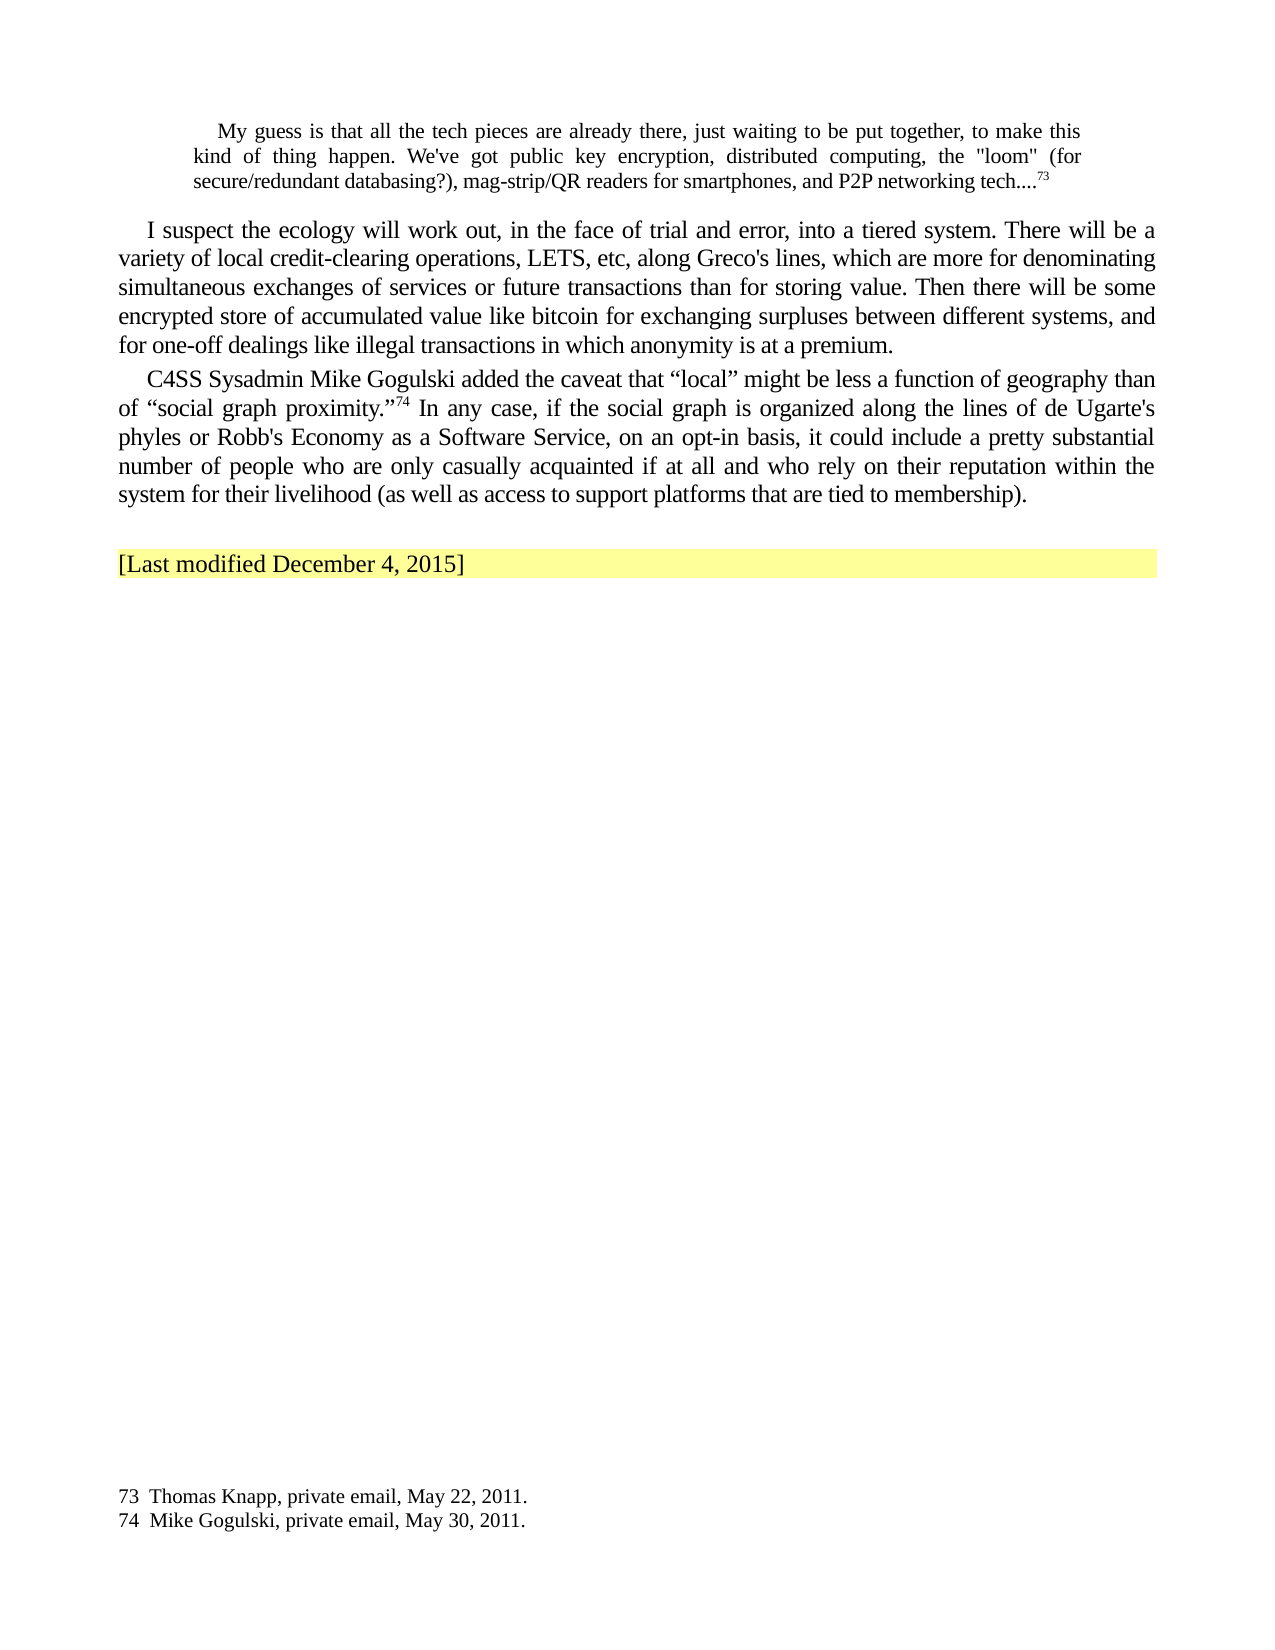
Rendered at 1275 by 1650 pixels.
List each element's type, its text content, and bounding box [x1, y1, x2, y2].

text Mike Gogulski, private email, May 30, 2011. [118, 1508, 1157, 1532]
text My guess is that all the tech pieces are already there, just waiting to be put together, to make this kind of thing happen. We've got public key encryption, distributed computing, the "loom" (for secure/redundant databasing?), mag-strip/QR readers for smartphones, and P2P networking tech.... [193, 118, 1082, 194]
text I suspect the ecology will work out, in the face of trial and error, into a tiered system. There will be a variety of local credit-clearing operations, LETS, etc, along Greco's lines, which are more for denominating simultaneous exchanges of services or future transactions than for storing value. Then there will be some encrypted store of accumulated value like bitcoin for exchanging surpluses between different systems, and for one-off dealings like illegal transactions in which anonymity is at a premium. [118, 215, 1157, 358]
text C4SS Sysadmin Mike Gogulski added the caveat that “local” might be less a function of geography than of “social graph proximity.” In any case, if the social graph is organized along the lines of de Ugarte's phyles or Robb's Economy as a Software Service, on an opt-in basis, it could include a pretty substantial number of people who are only casually acquainted if at all and who rely on their reputation within the system for their livelihood (as well as access to support platforms that are tied to membership). [118, 364, 1157, 508]
text [Last modified December 4, 2015] [118, 549, 1157, 578]
text Thomas Knapp, private email, May 22, 2011. [118, 1484, 1157, 1508]
